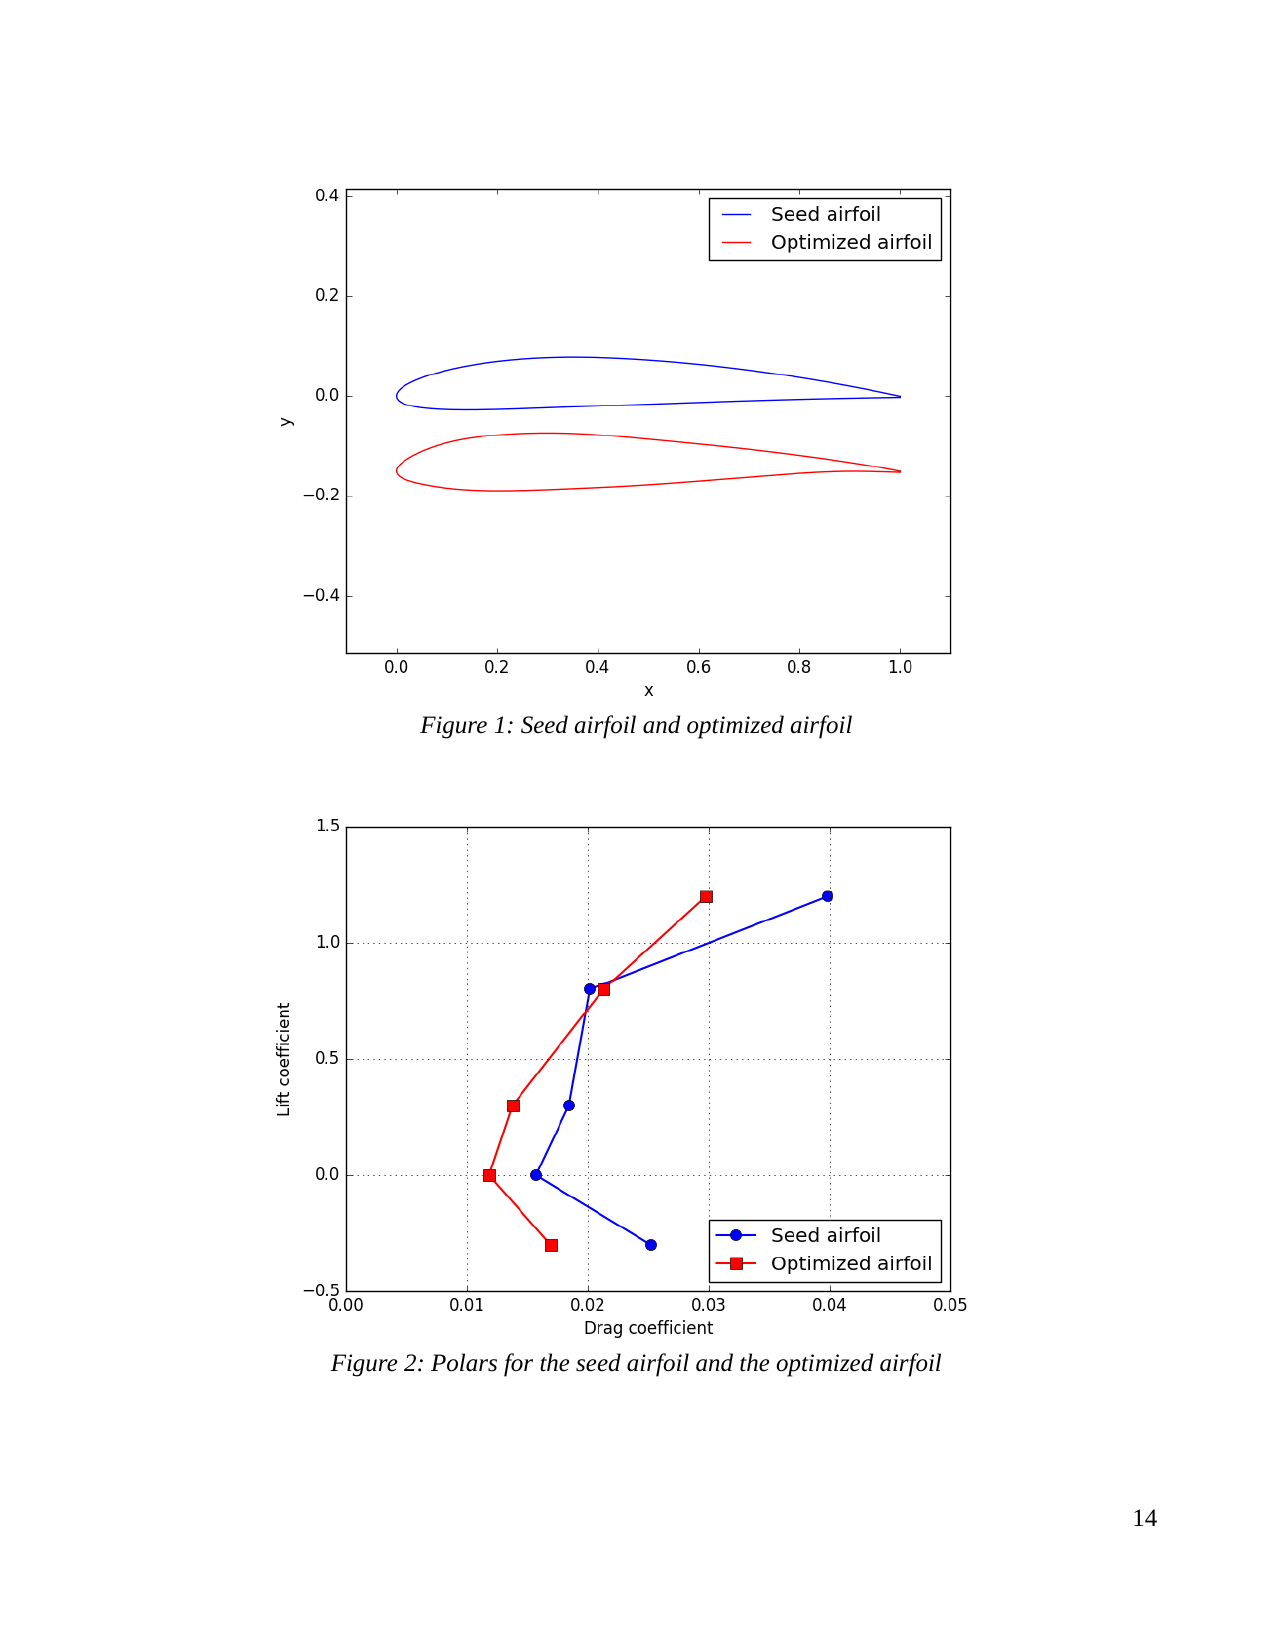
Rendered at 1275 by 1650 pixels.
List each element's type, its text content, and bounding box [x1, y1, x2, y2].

text Figure 2: Polars for the seed airfoil and the optimized airfoil [248, 1349, 1027, 1377]
text Figure 1: Seed airfoil and optimized airfoil [248, 711, 1027, 739]
picture [248, 130, 1028, 711]
picture [248, 768, 1028, 1349]
